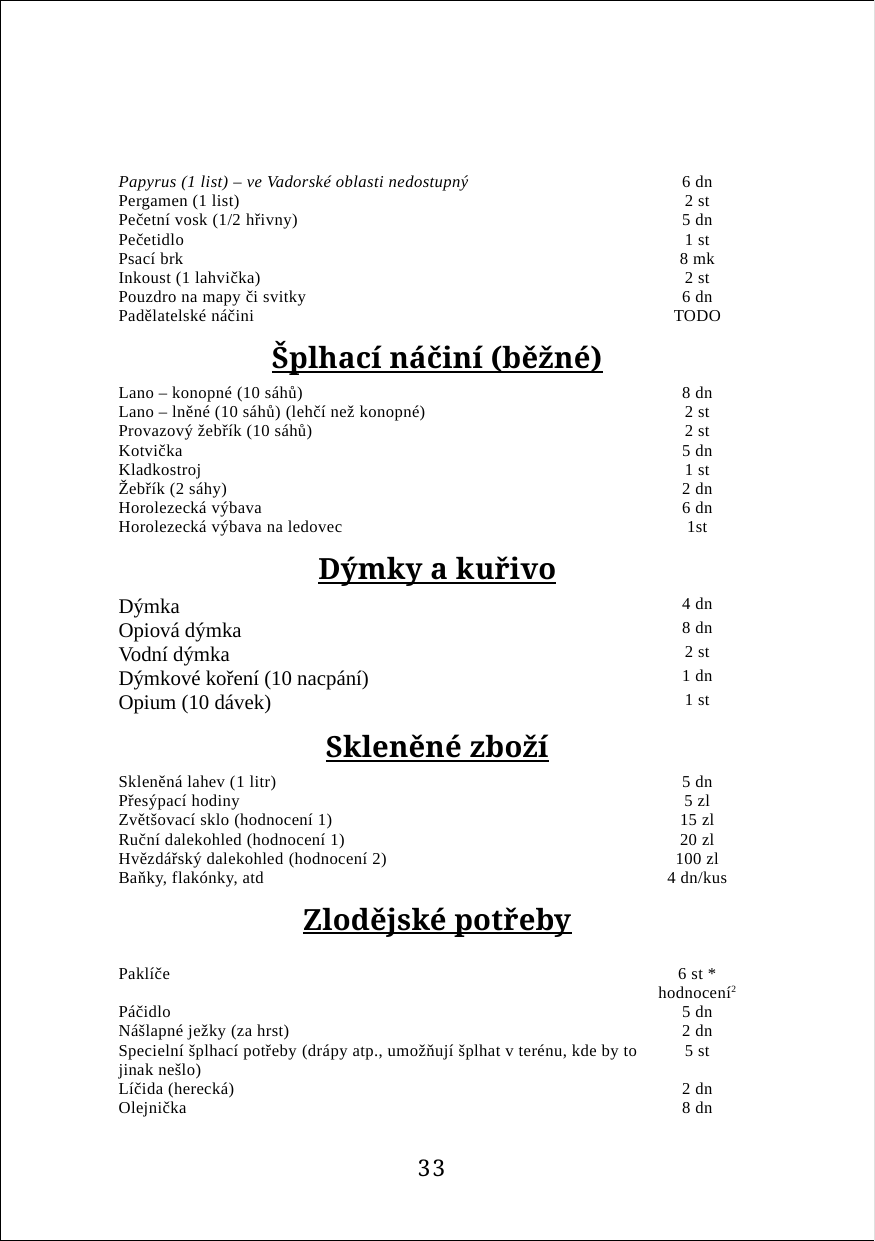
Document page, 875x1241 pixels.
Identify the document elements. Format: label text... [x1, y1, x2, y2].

table_cell 5 dn [638, 210, 756, 229]
table_cell Pečetní vosk (1/2 hřivny) [118, 210, 638, 229]
table_cell Paklíče [118, 964, 638, 1002]
table_cell 2 dn [638, 479, 756, 498]
table_cell Psací brk [118, 249, 638, 268]
table_cell 8 mk [638, 249, 756, 268]
table_cell 6 dn [638, 287, 756, 306]
table_cell Pouzdro na mapy či svitky [118, 287, 638, 306]
table_cell Horolezecká výbava [118, 498, 638, 517]
table_cell Opiová dýmka [118, 618, 638, 642]
table_cell [118, 945, 638, 964]
table_cell 15 zl [638, 810, 756, 829]
table_cell 5 zl [638, 791, 756, 810]
table_cell 8 dn [638, 1098, 756, 1117]
table_cell Kotvička [118, 440, 638, 459]
table_cell 5 dn [638, 772, 756, 791]
table_cell Zvětšovací sklo (hodnocení 1) [118, 810, 638, 829]
table_cell Ruční dalekohled (hodnocení 1) [118, 829, 638, 848]
table_cell Kladkostroj [118, 460, 638, 479]
table_cell Horolezecká výbava na ledovec [118, 517, 638, 536]
table_cell Nášlapné ježky (za hrst) [118, 1021, 638, 1040]
table_cell 8 dn [638, 618, 756, 642]
table_cell Skleněná lahev (1 litr) [118, 772, 638, 791]
table_cell 8 dn [638, 383, 756, 402]
table_cell Pečetidlo [118, 229, 638, 248]
table_cell Dýmky a kuřivo [118, 536, 756, 594]
table_cell 2 st [638, 268, 756, 287]
table_cell Provazový žebřík (10 sáhů) [118, 421, 638, 440]
table_cell 5 dn [638, 1002, 756, 1021]
table_cell Inkoust (1 lahvička) [118, 268, 638, 287]
table_cell 2 dn [638, 1079, 756, 1098]
table_cell 100 zl [638, 849, 756, 868]
table_cell 5 st [638, 1040, 756, 1079]
table_cell 2 dn [638, 1021, 756, 1040]
table_cell Specielní šplhací potřeby (drápy atp., umožňují šplhat v terénu, kde by to jinak nešlo) [118, 1040, 638, 1079]
table_cell Lano – lněné (10 sáhů) (lehčí než konopné) [118, 402, 638, 421]
table_cell Opium (10 dávek) [118, 690, 638, 714]
table_cell Vodní dýmka [118, 642, 638, 666]
table_cell 4 dn [638, 594, 756, 618]
table_cell Baňky, flakónky, atd [118, 868, 638, 887]
table_cell 1 dn [638, 666, 756, 690]
table_cell 1 st [638, 690, 756, 714]
table_cell Pergamen (1 list) [118, 191, 638, 210]
table_cell Dýmka [118, 594, 638, 618]
table_cell 2 st [638, 402, 756, 421]
table_cell 6 st * hodnocení2 [638, 964, 756, 1002]
table_cell 1 st [638, 229, 756, 248]
table_cell 6 dn [638, 498, 756, 517]
table_cell Žebřík (2 sáhy) [118, 479, 638, 498]
table_cell TODO [638, 306, 756, 325]
table_cell Zlodějské potřeby [118, 887, 756, 944]
table_cell Dýmkové koření (10 nacpání) [118, 666, 638, 690]
table_cell 1 st [638, 460, 756, 479]
table_cell 6 dn [638, 172, 756, 191]
table_cell Papyrus (1 list) – ve Vadorské oblasti nedostupný [118, 172, 638, 191]
table_cell Olejnička [118, 1098, 638, 1117]
table_cell 2 st [638, 642, 756, 666]
table_cell 2 st [638, 191, 756, 210]
table_cell 2 st [638, 421, 756, 440]
table_cell Páčidlo [118, 1002, 638, 1021]
table_cell [638, 945, 756, 964]
table_cell Padělatelské náčini [118, 306, 638, 325]
table_cell 20 zl [638, 829, 756, 848]
table_cell Hvězdářský dalekohled (hodnocení 2) [118, 849, 638, 868]
table_cell Skleněné zboží [118, 714, 756, 772]
table_cell 5 dn [638, 440, 756, 459]
table_cell Líčida (herecká) [118, 1079, 638, 1098]
table_cell Lano – konopné (10 sáhů) [118, 383, 638, 402]
table_cell Šplhací náčiní (běžné) [118, 325, 756, 383]
table_cell Přesýpací hodiny [118, 791, 638, 810]
table_cell 4 dn/kus [638, 868, 756, 887]
table_cell 1st [638, 517, 756, 536]
